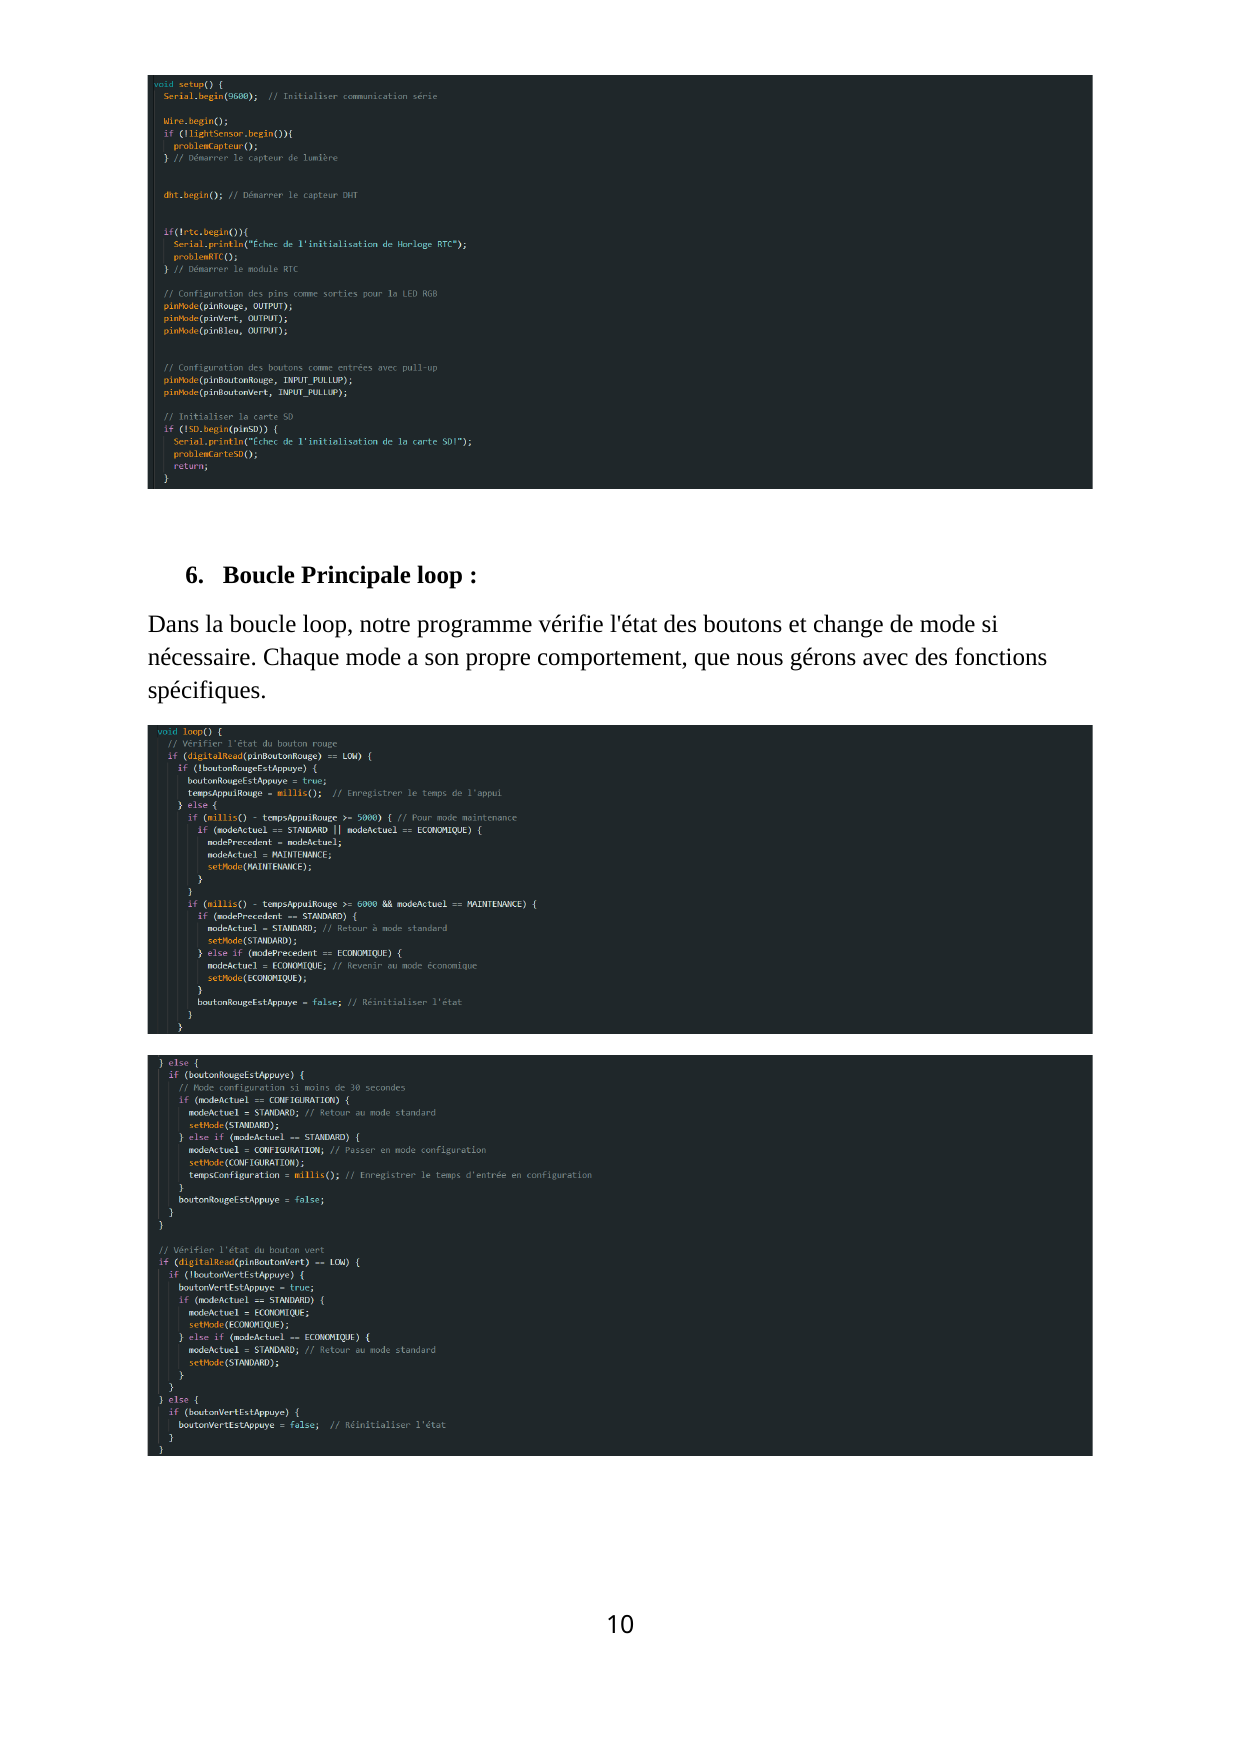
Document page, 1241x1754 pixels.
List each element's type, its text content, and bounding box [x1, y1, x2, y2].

list Boucle Principale loop : [185, 560, 1093, 588]
text Dans la boucle loop, notre programme vérifie l'état des boutons et change de mode si nécessaire. Chaque mode a son propre comportement, que nous gérons avec des fonctions spécifiques. [148, 609, 1093, 704]
